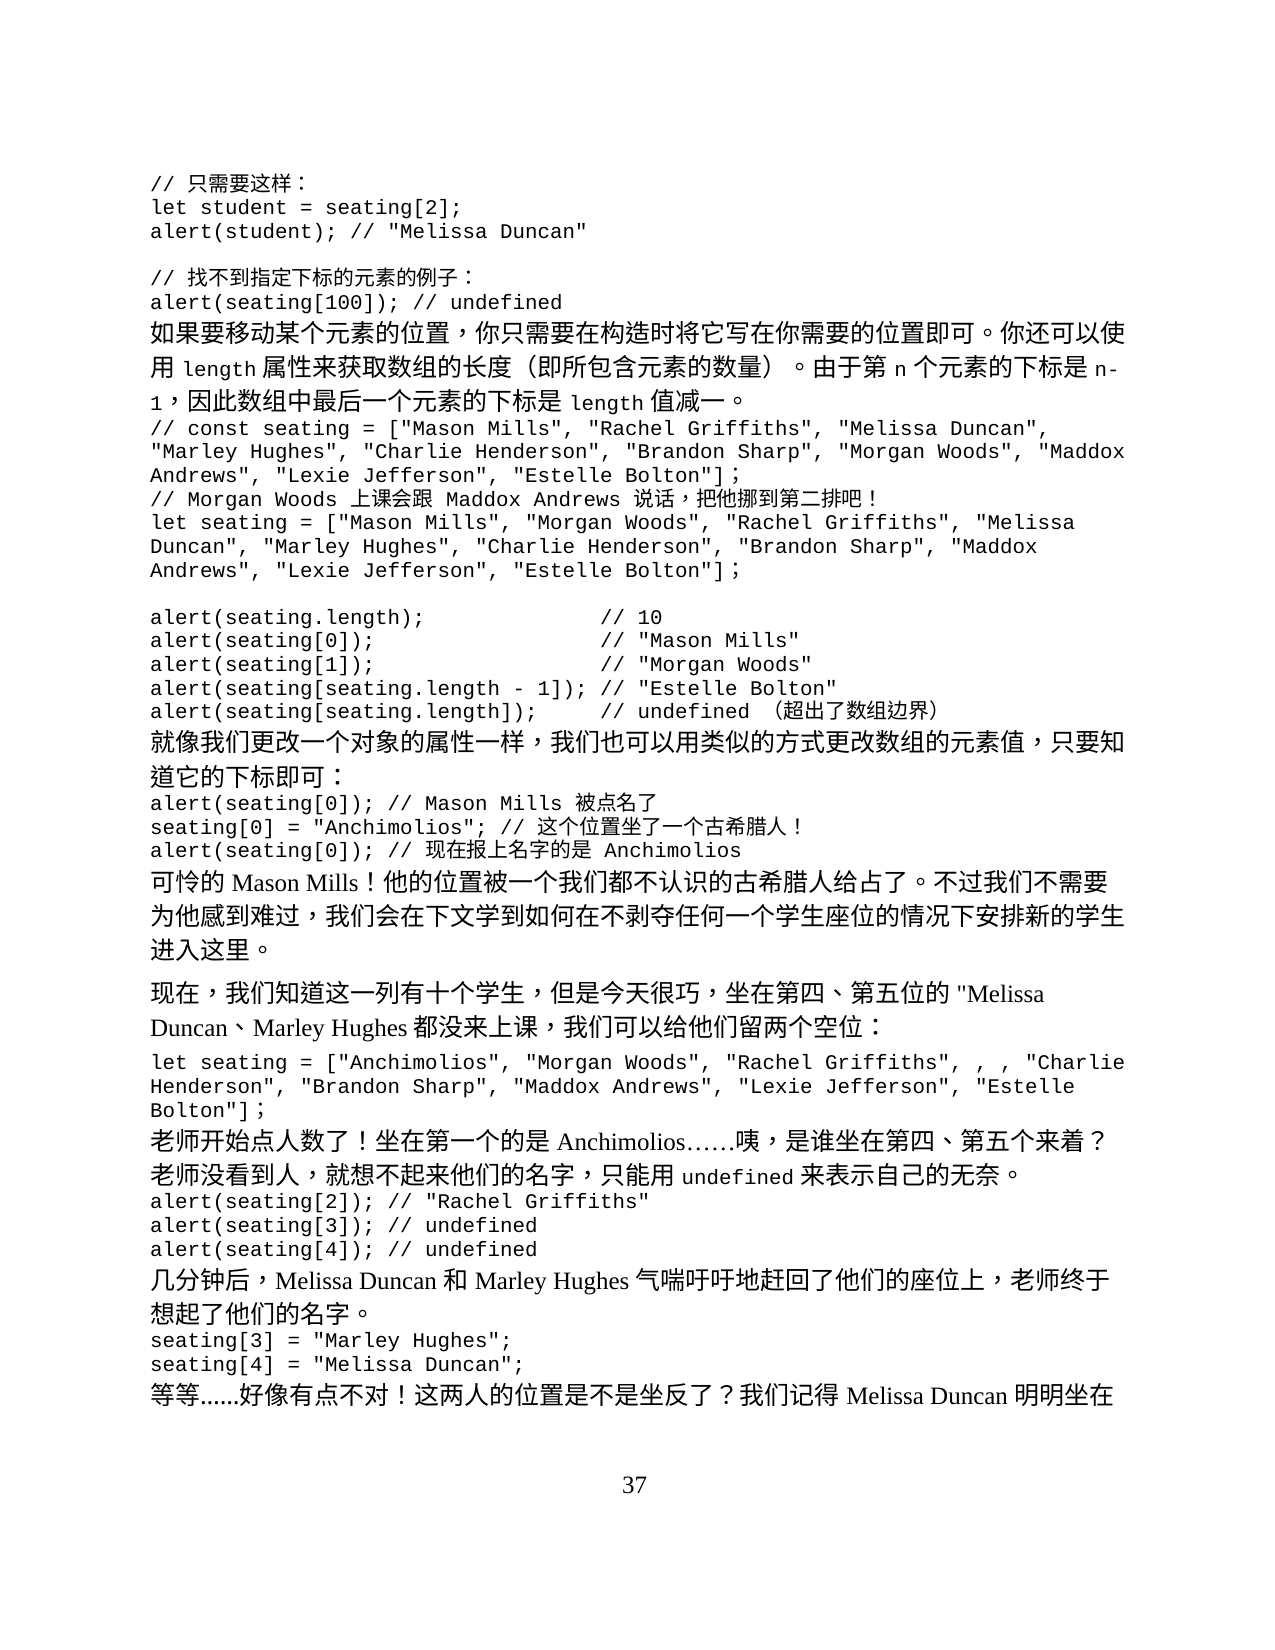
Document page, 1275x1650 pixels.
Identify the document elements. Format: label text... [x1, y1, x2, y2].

text seating[0] = "Anchimolios"; // 这个位置坐了一个古希腊人！ [150, 817, 1125, 841]
text alert(seating[seating.length - 1]); // "Estelle Bolton" [150, 678, 1125, 701]
text alert(student); // "Melissa Duncan" [150, 221, 1125, 244]
text let seating = ["Mason Mills", "Morgan Woods", "Rachel Griffiths", "Melissa Duncan", "Marley Hughes", "Charlie Henderson", "Brandon Sharp", "Maddox Andrews", "Lexie Jefferson", "Estelle Bolton"]； [150, 512, 1125, 583]
text seating[4] = "Melissa Duncan"; [150, 1354, 1125, 1378]
text alert(seating[100]); // undefined [150, 292, 1125, 316]
text let seating = ["Anchimolios", "Morgan Woods", "Rachel Griffiths", , , "Charlie Henderson", "Brandon Sharp", "Maddox Andrews", "Lexie Jefferson", "Estelle Bolton"]； [150, 1052, 1125, 1123]
text 等等……好像有点不对！这两人的位置是不是坐反了？我们记得 Melissa Duncan 明明坐在 [150, 1378, 1125, 1412]
text // Morgan Woods 上课会跟 Maddox Andrews 说话，把他挪到第二排吧！ [150, 489, 1125, 512]
text 可怜的 Mason Mills！他的位置被一个我们都不认识的古希腊人给占了。不过我们不需要为他感到难过，我们会在下文学到如何在不剥夺任何一个学生座位的情况下安排新的学生进入这里。 [150, 864, 1125, 966]
text 几分钟后，Melissa Duncan 和 Marley Hughes 气喘吁吁地赶回了他们的座位上，老师终于想起了他们的名字。 [150, 1262, 1125, 1331]
text // const seating = ["Mason Mills", "Rachel Griffiths", "Melissa Duncan", "Marley Hughes", "Charlie Henderson", "Brandon Sharp", "Morgan Woods", "Maddox Andrews", "Lexie Jefferson", "Estelle Bolton"]； [150, 418, 1125, 489]
text alert(seating[0]); // Mason Mills 被点名了 [150, 793, 1125, 817]
text 就像我们更改一个对象的属性一样，我们也可以用类似的方式更改数组的元素值，只要知道它的下标即可： [150, 725, 1125, 793]
text 如果要移动某个元素的位置，你只需要在构造时将它写在你需要的位置即可。你还可以使用 length 属性来获取数组的长度（即所包含元素的数量）。由于第 n 个元素的下标是 n-1，因此数组中最后一个元素的下标是 length 值减一。 [150, 316, 1125, 418]
text alert(seating[3]); // undefined [150, 1215, 1125, 1239]
text alert(seating.length); // 10 [150, 607, 1125, 631]
text let student = seating[2]; [150, 197, 1125, 221]
text alert(seating[0]); // "Mason Mills" [150, 631, 1125, 654]
text // 找不到指定下标的元素的例子： [150, 268, 1125, 292]
text alert(seating[2]); // "Rachel Griffiths" [150, 1191, 1125, 1215]
text alert(seating[0]); // 现在报上名字的是 Anchimolios [150, 841, 1125, 864]
text alert(seating[4]); // undefined [150, 1239, 1125, 1262]
text // 只需要这样： [150, 174, 1125, 197]
text seating[3] = "Marley Hughes"; [150, 1331, 1125, 1354]
text 老师开始点人数了！坐在第一个的是 Anchimolios……咦，是谁坐在第四、第五个来着？老师没看到人，就想不起来他们的名字，只能用 undefined 来表示自己的无奈。 [150, 1123, 1125, 1191]
text 现在，我们知道这一列有十个学生，但是今天很巧，坐在第四、第五位的 "Melissa Duncan、Marley Hughes 都没来上课，我们可以给他们留两个空位： [150, 975, 1125, 1043]
text alert(seating[seating.length]); // undefined （超出了数组边界） [150, 701, 1125, 725]
text alert(seating[1]); // "Morgan Woods" [150, 654, 1125, 678]
